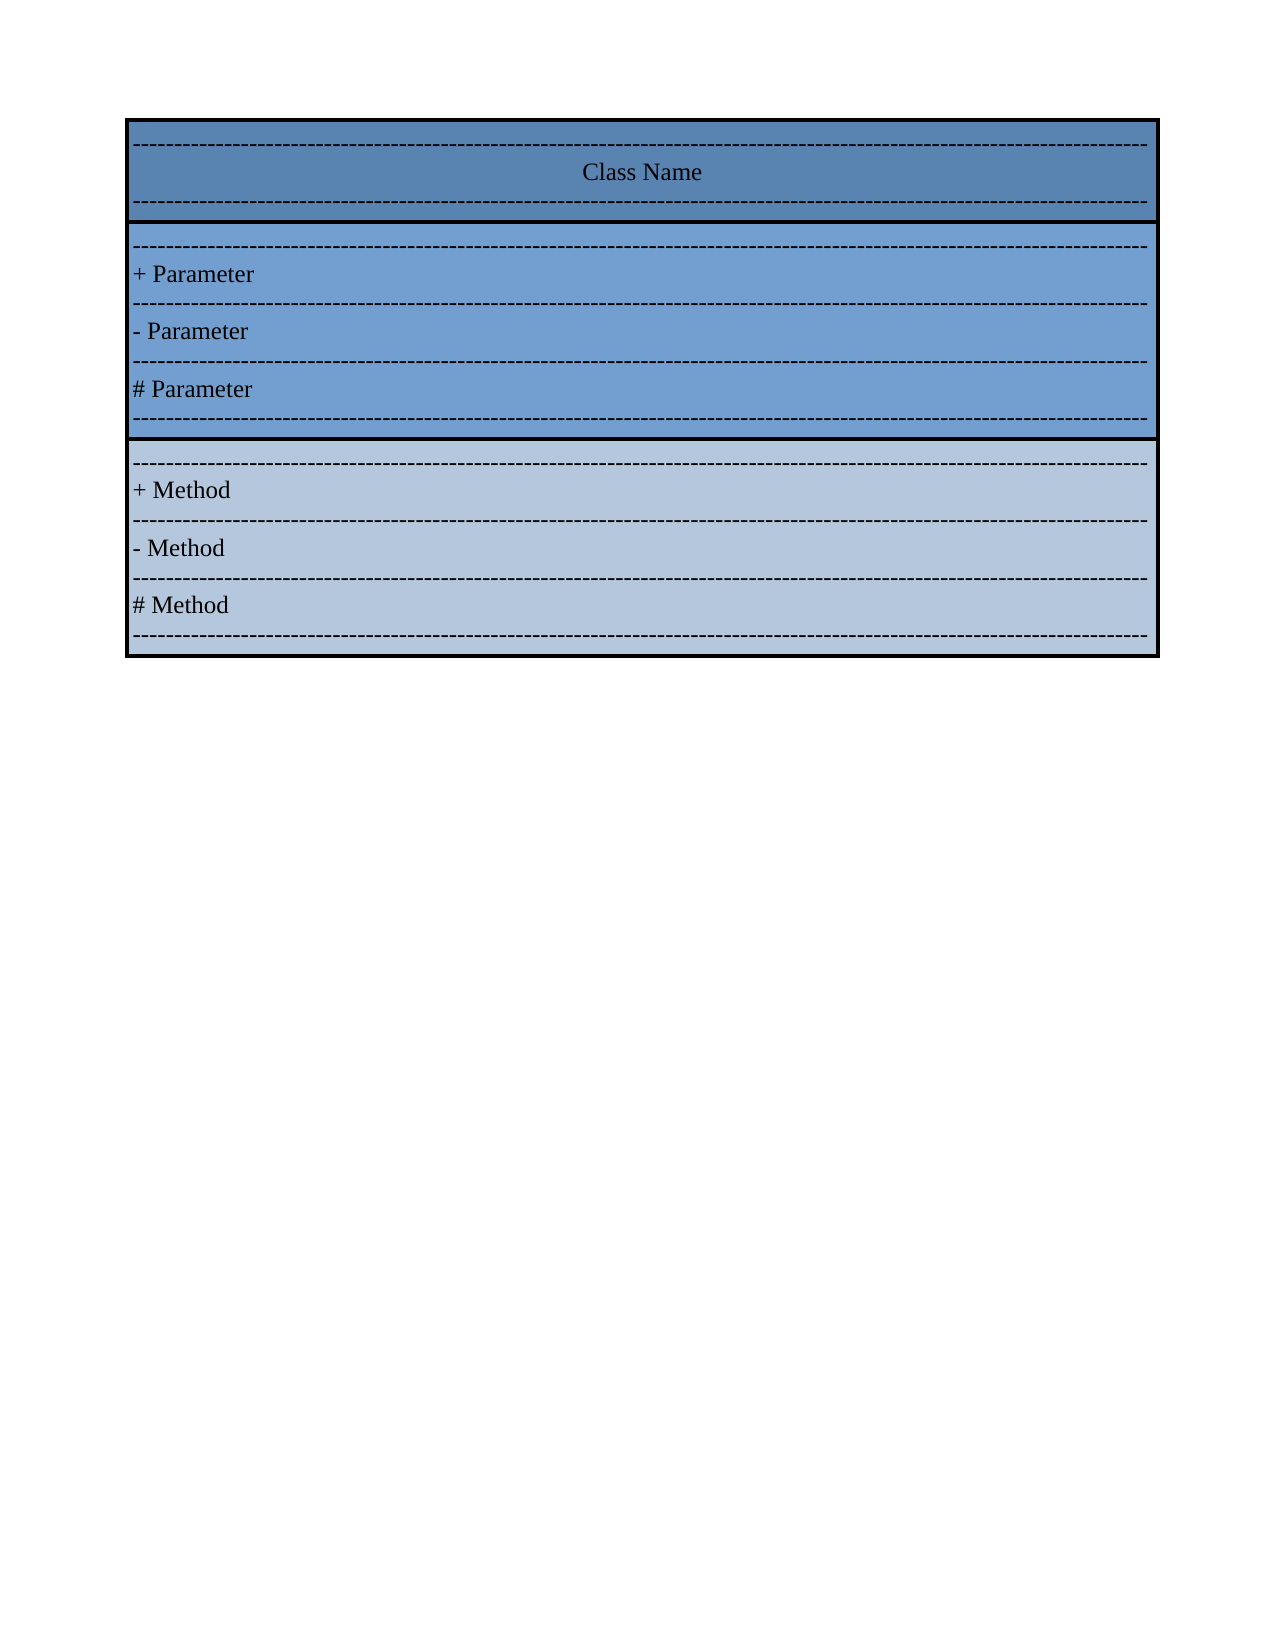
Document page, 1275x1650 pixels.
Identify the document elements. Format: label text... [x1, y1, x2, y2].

table_header -------------------------------------------------------------------------------------------------------------------------- Class Name -------------------------------------------------------------------------------------------------------------------------- [129, 122, 1156, 220]
table_cell -------------------------------------------------------------------------------------------------------------------------- + Method -------------------------------------------------------------------------------------------------------------------------- - Method -------------------------------------------------------------------------------------------------------------------------- # Method -------------------------------------------------------------------------------------------------------------------------- [129, 441, 1156, 654]
table_cell -------------------------------------------------------------------------------------------------------------------------- + Parameter -------------------------------------------------------------------------------------------------------------------------- - Parameter -------------------------------------------------------------------------------------------------------------------------- # Parameter -------------------------------------------------------------------------------------------------------------------------- [129, 224, 1156, 437]
